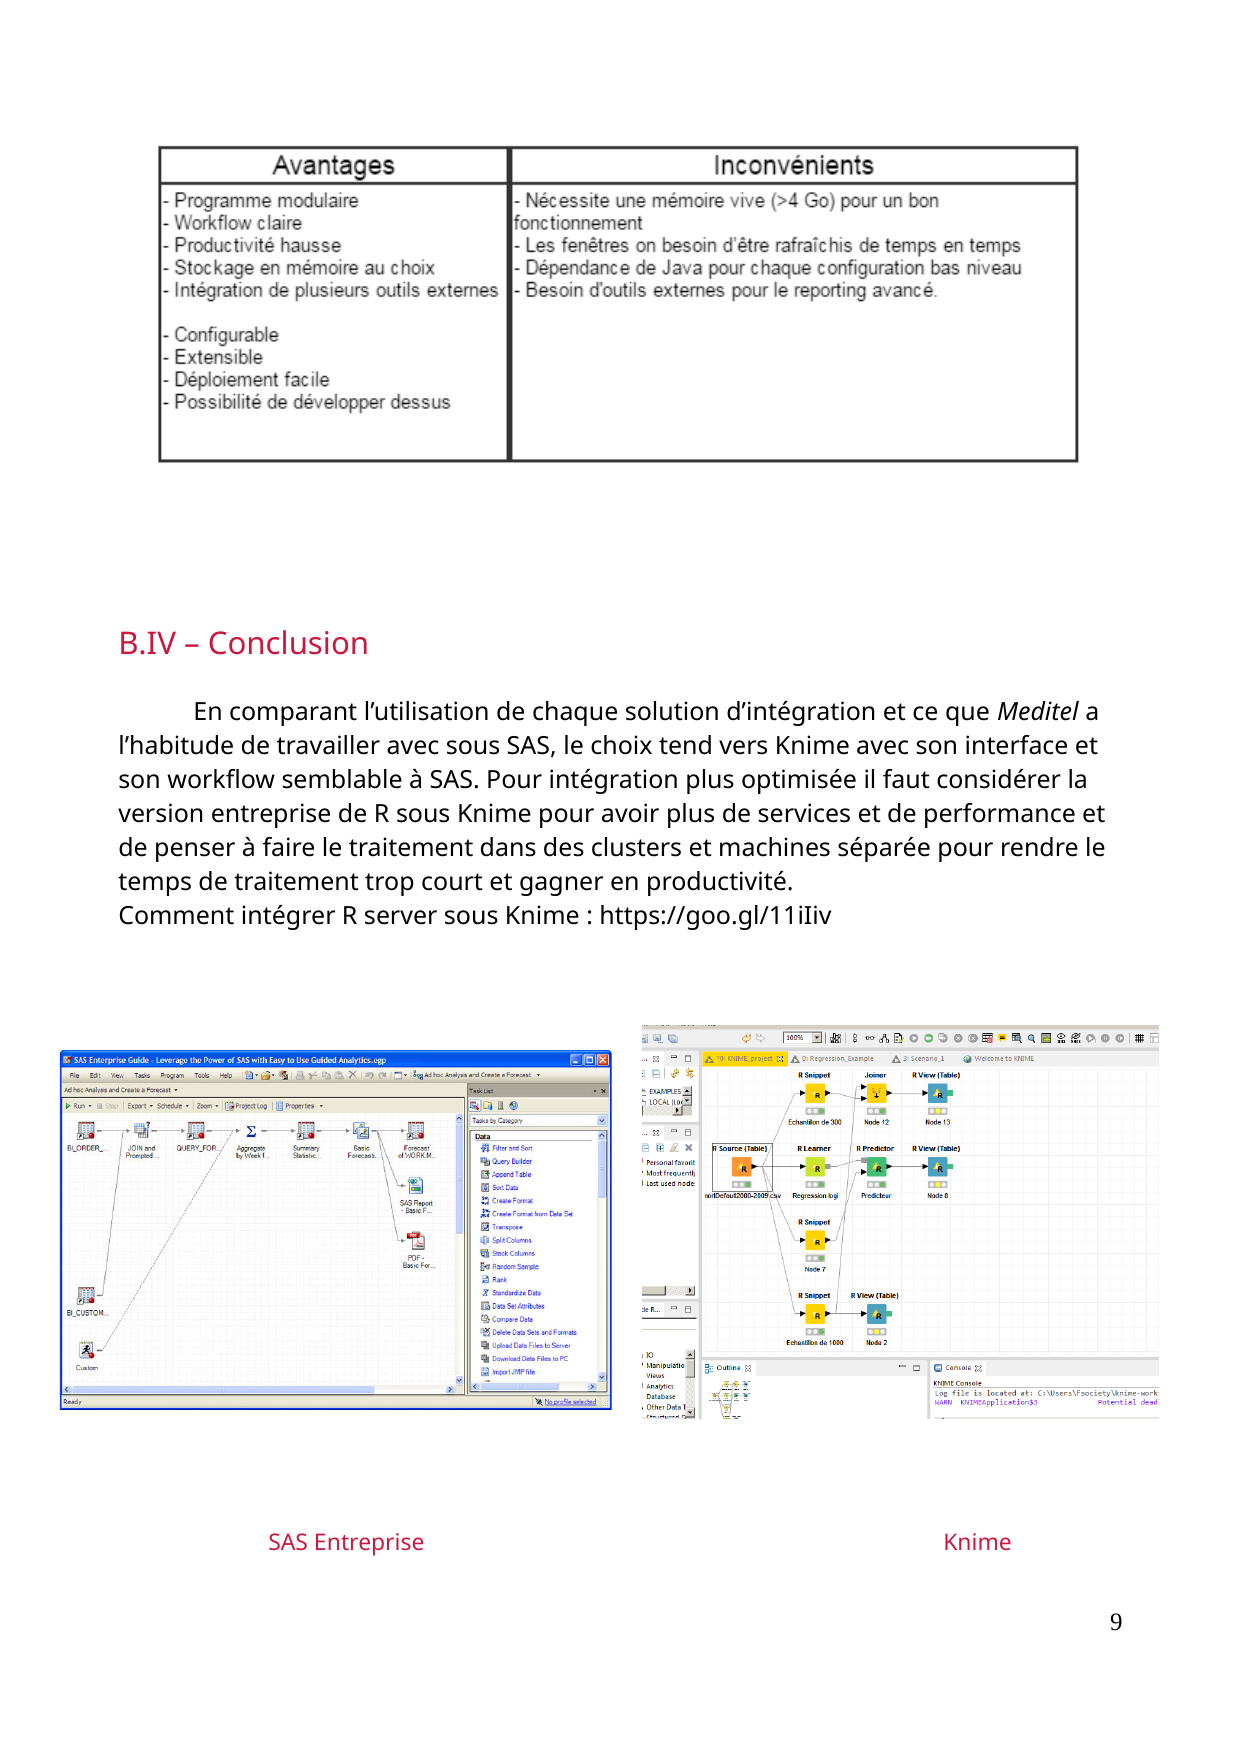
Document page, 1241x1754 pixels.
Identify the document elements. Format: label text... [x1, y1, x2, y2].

text En comparant l’utilisation de chaque solution d’intégration et ce que Meditel a l’habitude de travailler avec sous SAS, le choix tend vers Knime avec son interface et son workflow semblable à SAS. Pour intégration plus optimisée il faut considérer la version entreprise de R sous Knime pour avoir plus de services et de performance et de penser à faire le traitement dans des clusters et machines séparée pour rendre le temps de traitement trop court et gagner en productivité. [118, 693, 1122, 898]
text B.IV – Conclusion [118, 587, 1122, 663]
picture [642, 1025, 1160, 1419]
picture [132, 118, 1109, 491]
picture [59, 1050, 612, 1410]
text Comment intégrer R server sous Knime : https://goo.gl/11iIiv [118, 898, 1122, 932]
text SAS Entreprise Knime [118, 1526, 1122, 1557]
